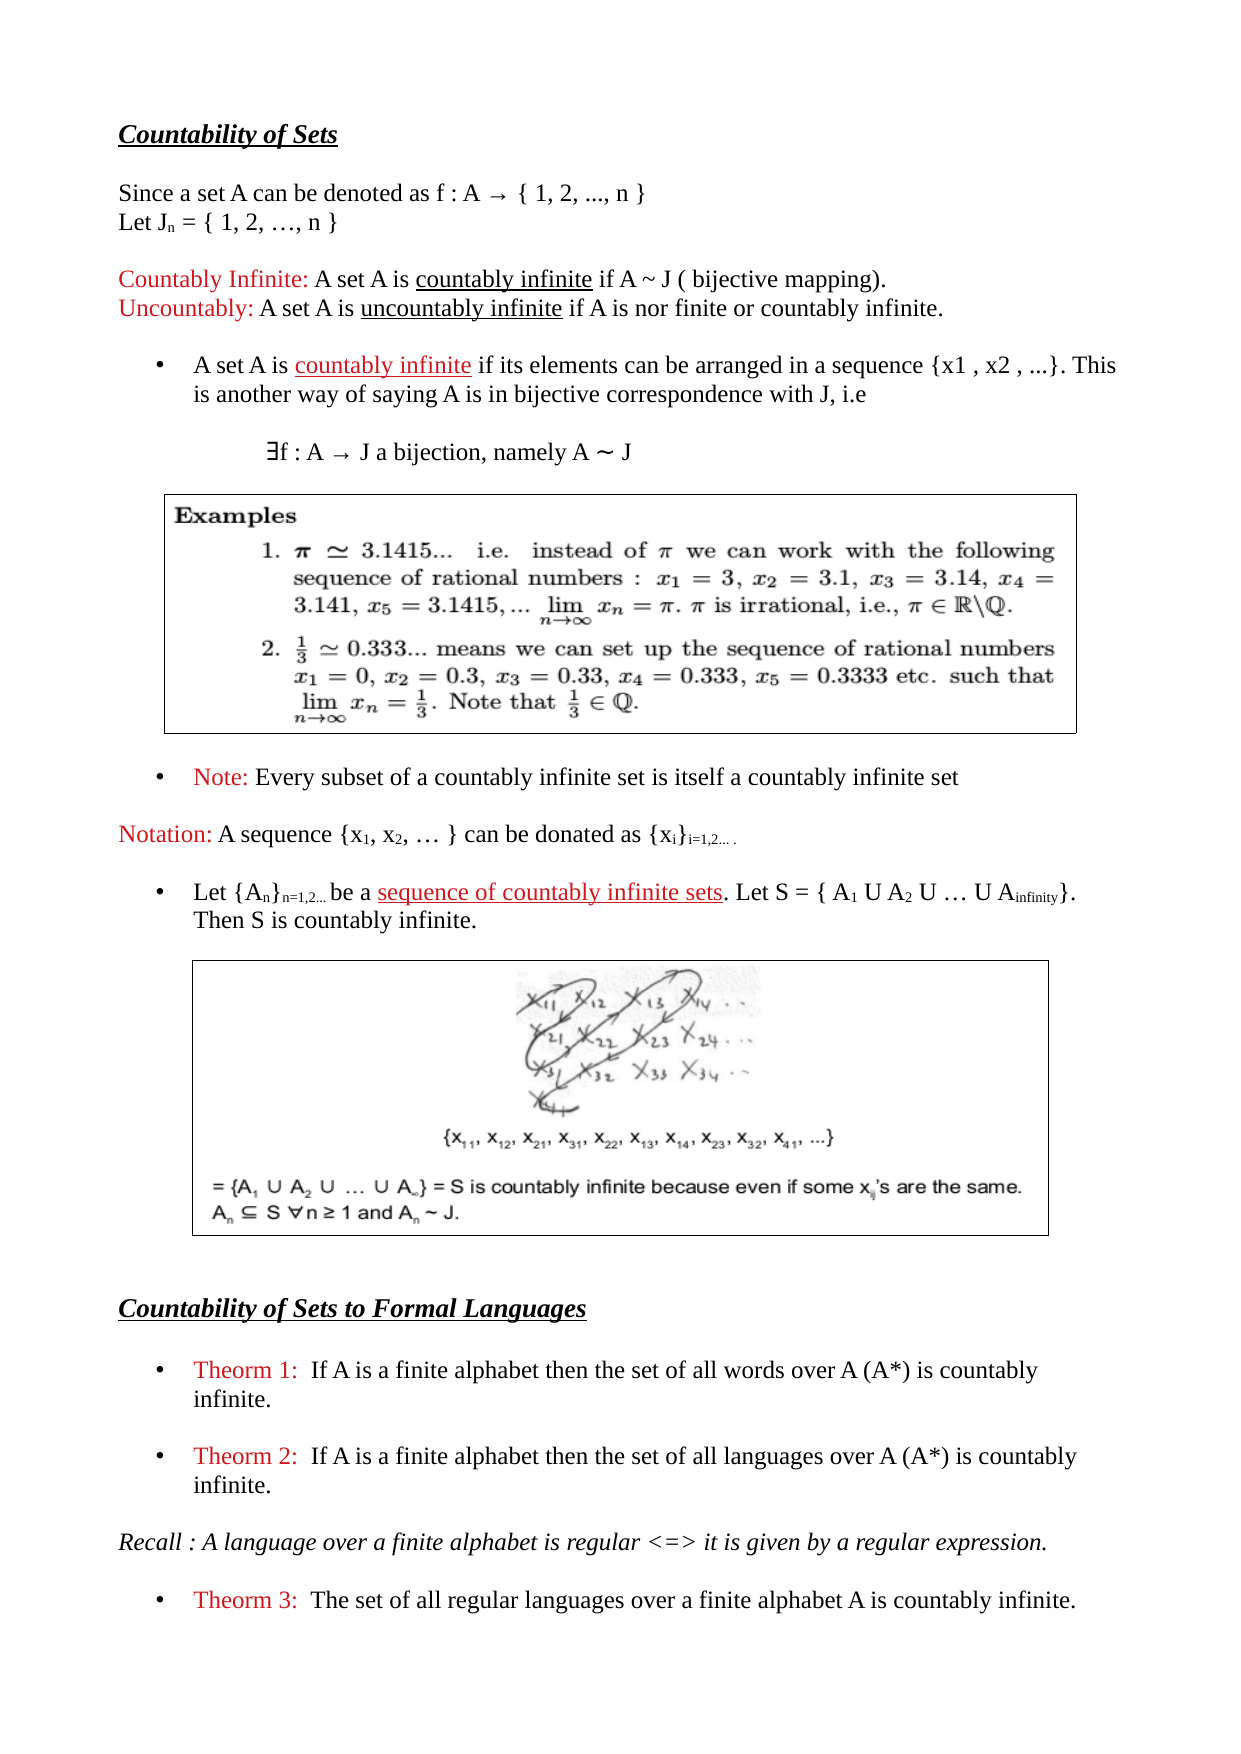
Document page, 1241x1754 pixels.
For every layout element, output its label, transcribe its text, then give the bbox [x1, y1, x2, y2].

list Theorm 1: If A is a finite alphabet then the set of all words over A (A*) is countably infinite. [156, 1355, 1122, 1412]
text Countably Infinite: A set A is countably infinite if A ~ J ( bijective mapping). [118, 264, 1122, 293]
text Countability of Sets to Formal Languages [118, 1293, 1122, 1324]
text Recall : A language over a finite alphabet is regular <=> it is given by a regular expression. [118, 1527, 1122, 1556]
list Note: Every subset of a countably infinite set is itself a countably infinite set [156, 762, 1122, 790]
text Since a set A can be denoted as f : A → { 1, 2, ..., n } [118, 178, 1122, 207]
picture [167, 497, 1073, 730]
text ∃f : A → J a bijection, namely A ∼ J [118, 437, 1122, 466]
list Let {An}n=1,2... be a sequence of countably infinite sets. Let S = { A1 U A2 U … U Ainfinity}. Then S is countably infinite. [156, 877, 1122, 934]
text Let Jn = { 1, 2, …, n } [118, 207, 1122, 236]
text Notation: A sequence {x1, x2, … } can be donated as {xi}i=1,2... . [118, 819, 1122, 848]
list A set A is countably infinite if its elements can be arranged in a sequence {x1 , x2 , ...}. This is another way of saying A is in bijective correspondence with J, i.e [156, 351, 1122, 408]
text Countability of Sets [118, 118, 1122, 149]
text Uncountably: A set A is uncountably infinite if A is nor finite or countably infinite. [118, 293, 1122, 322]
picture [194, 963, 1046, 1232]
list Theorm 2: If A is a finite alphabet then the set of all languages over A (A*) is countably infinite. [156, 1441, 1122, 1499]
list Theorm 3: The set of all regular languages over a finite alphabet A is countably infinite. [156, 1585, 1122, 1614]
